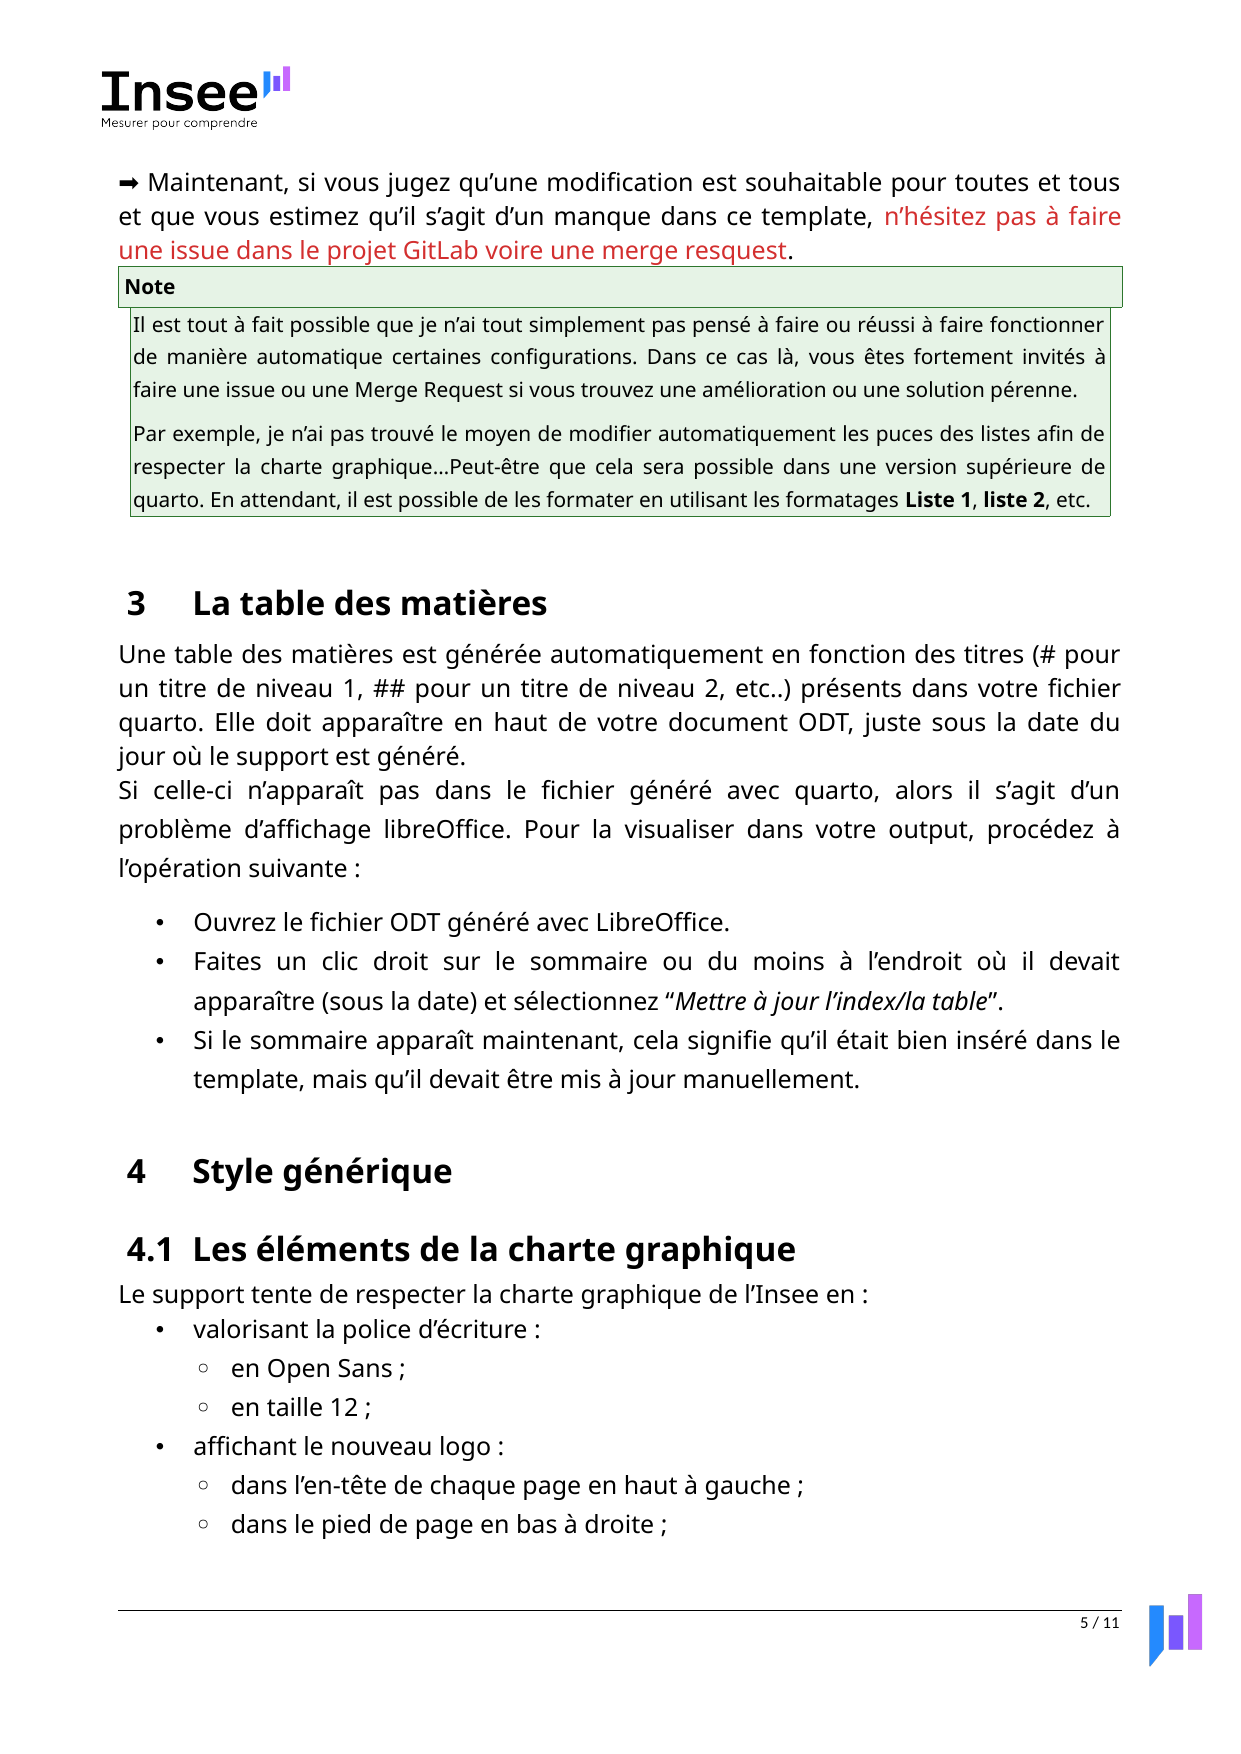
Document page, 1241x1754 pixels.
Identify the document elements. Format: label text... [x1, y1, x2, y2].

list Si le sommaire apparaît maintenant, cela signifie qu’il était bien inséré dans le template, mais qu’il devait être mis à jour manuellement. [156, 1022, 1122, 1096]
list en Open Sans ; [193, 1350, 1122, 1384]
text Si celle-ci n’apparaît pas dans le fichier généré avec quarto, alors il s’agit d’un problème d’affichage libreOffice. Pour la visualiser dans votre output, procédez à l’opération suivante : [118, 773, 1122, 885]
picture [70, 40, 322, 159]
text ➡️ Maintenant, si vous jugez qu’une modification est souhaitable pour toutes et tous et que vous estimez qu’il s’agit d’un manque dans ce template, n’hésitez pas à faire une issue dans le projet GitLab voire une merge resquest. [118, 161, 1122, 266]
subtitle Les éléments de la charte graphique [118, 1226, 1122, 1271]
text Par exemple, je n’ai pas trouvé le moyen de modifier automatiquement les puces des listes afin de respecter la charte graphique…Peut-être que cela sera possible dans une version supérieure de quarto. En attendant, il est possible de les formater en utilisant les formatages Liste 1, liste 2, etc. [131, 416, 1110, 516]
list Faites un clic droit sur le sommaire ou du moins à l’endroit où il devait apparaître (sous la date) et sélectionnez “Mettre à jour l’index/la table”. [156, 944, 1122, 1017]
text Il est tout à fait possible que je n’ai tout simplement pas pensé à faire ou réussi à faire fonctionner de manière automatique certaines configurations. Dans ce cas là, vous êtes fortement invités à faire une issue ou une Merge Request si vous trouvez une amélioration ou une solution pérenne. [131, 308, 1110, 403]
subtitle Style générique [118, 1148, 1122, 1193]
text Une table des matières est générée automatiquement en fonction des titres (# pour un titre de niveau 1, ## pour un titre de niveau 2, etc..) présents dans votre fichier quarto. Elle doit apparaître en haut de votre document ODT, juste sous la date du jour où le support est généré. [118, 637, 1122, 773]
list valorisant la police d’écriture : [156, 1311, 1122, 1345]
list Ouvrez le fichier ODT généré avec LibreOffice. [156, 905, 1122, 939]
list dans le pied de page en bas à droite ; [193, 1507, 1122, 1541]
list dans l’en-tête de chaque page en haut à gauche ; [193, 1468, 1122, 1502]
text Le support tente de respecter la charte graphique de l’Insee en : [118, 1277, 1122, 1311]
picture [1138, 1594, 1203, 1668]
list affichant le nouveau logo : [156, 1429, 1122, 1463]
text Note [119, 267, 1122, 307]
list en taille 12 ; [193, 1389, 1122, 1424]
subtitle La table des matières [118, 579, 1122, 625]
